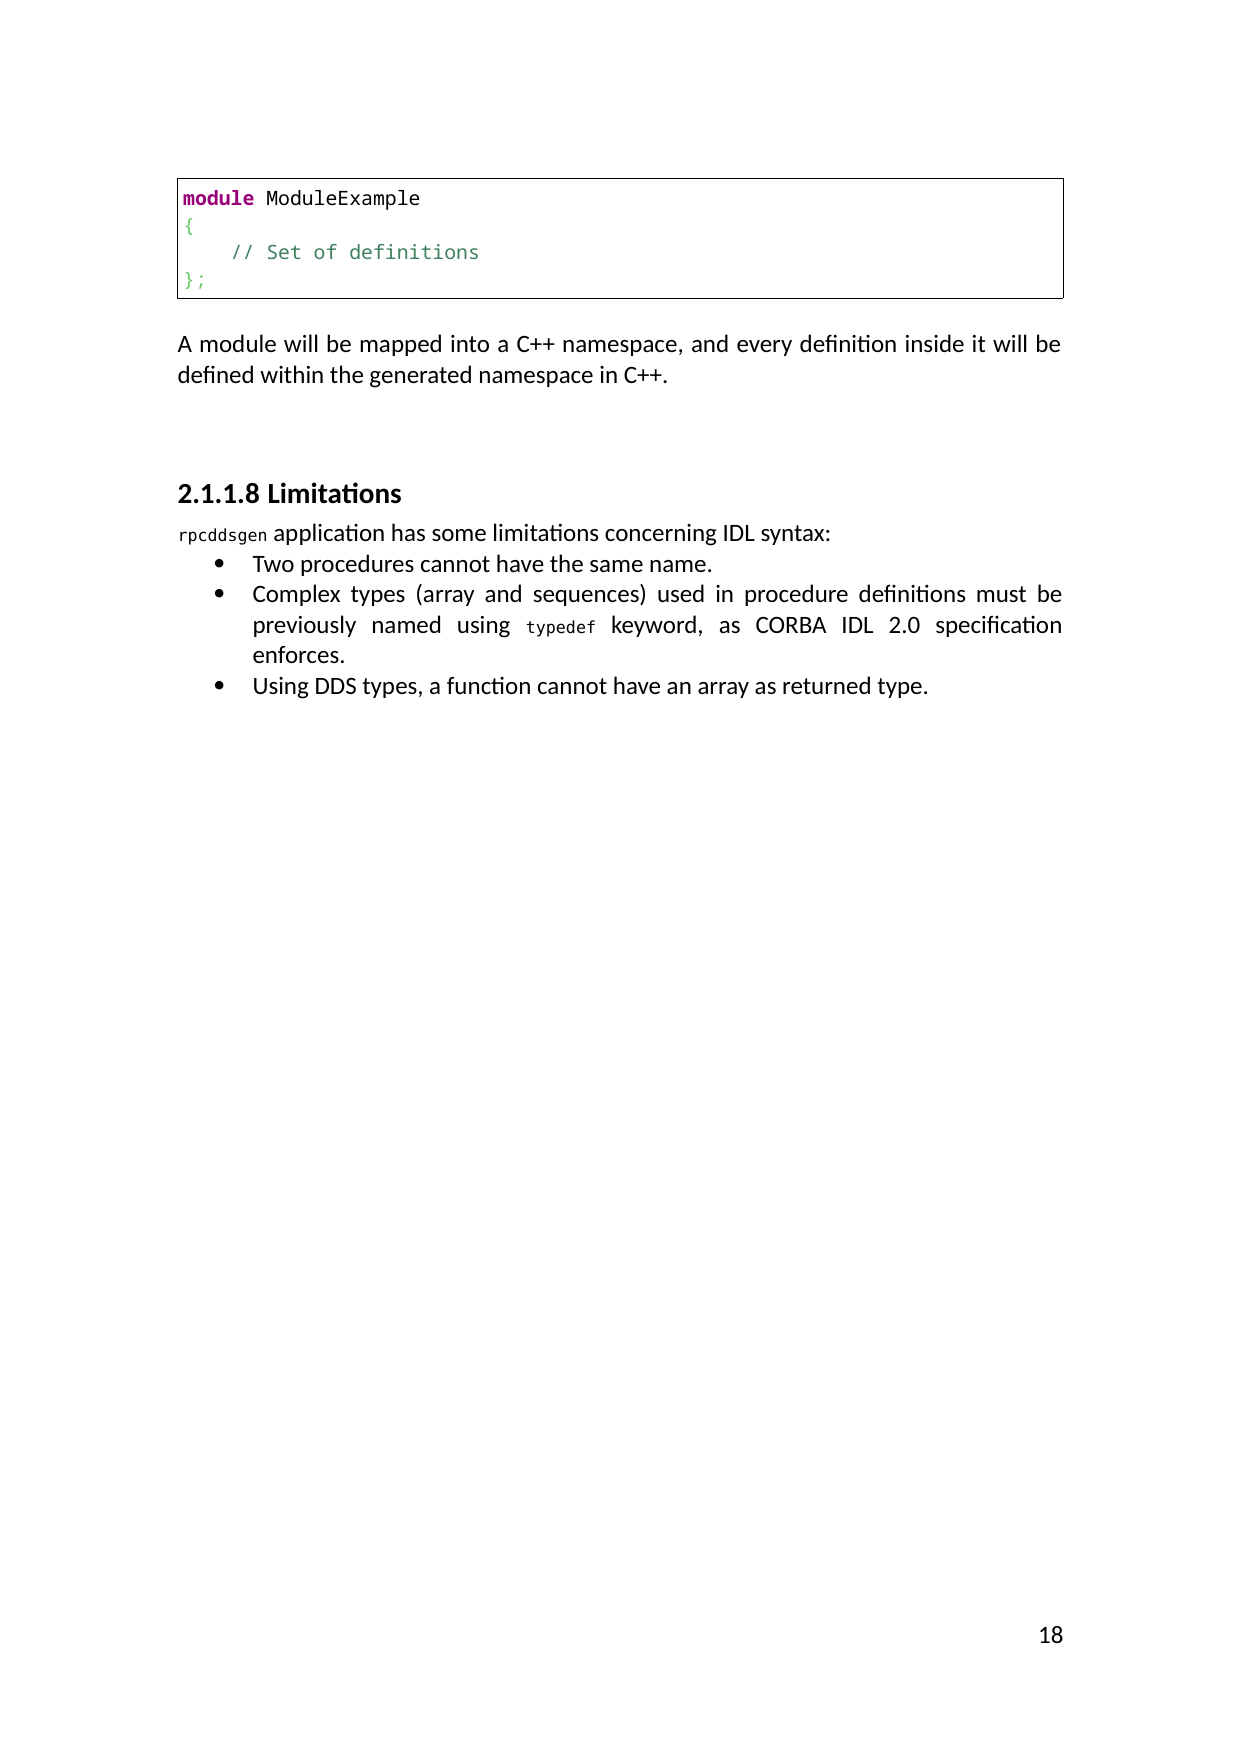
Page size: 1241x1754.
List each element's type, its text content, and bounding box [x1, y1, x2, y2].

list Two procedures cannot have the same name. [215, 548, 1063, 578]
table_header module ModuleExample { // Set of definitions }; [178, 179, 1063, 298]
list Using DDS types, a function cannot have an array as returned type. [215, 670, 1063, 700]
list Complex types (array and sequences) used in procedure definitions must be previously named using typedef keyword, as CORBA IDL 2.0 specification enforces. [215, 578, 1063, 670]
subtitle Limitations [177, 475, 1063, 511]
text A module will be mapped into a C++ namespace, and every definition inside it will be defined within the generated namespace in C++. [177, 328, 1063, 389]
text rpcddsgen application has some limitations concerning IDL syntax: [177, 517, 1063, 548]
